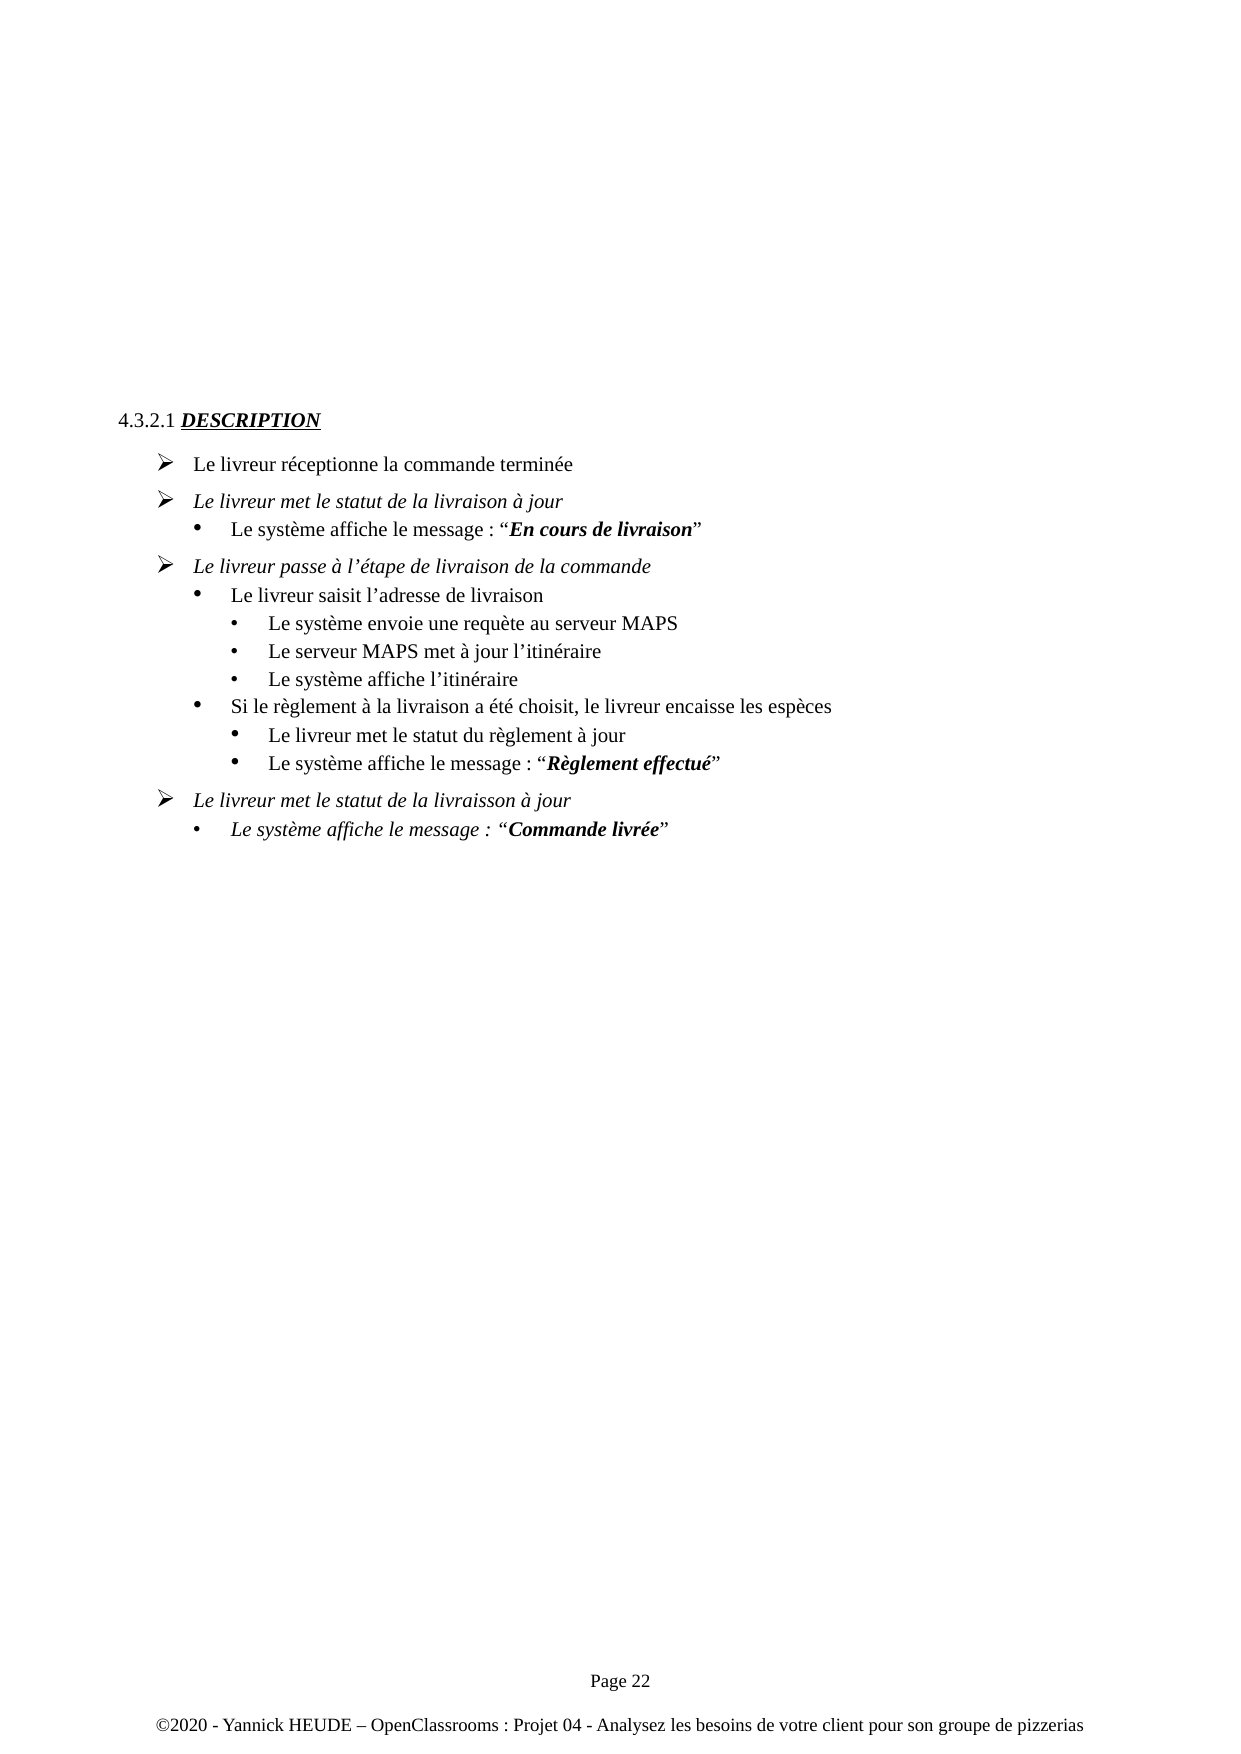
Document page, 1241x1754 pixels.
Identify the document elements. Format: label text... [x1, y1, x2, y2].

list Le système affiche l’itinéraire [231, 666, 1122, 691]
list Le système affiche le message : “Règlement effectué” [231, 751, 1122, 776]
list Si le règlement à la livraison a été choisit, le livreur encaisse les espèces [193, 694, 1122, 719]
list Le système envoie une requète au serveur MAPS [231, 611, 1122, 635]
list Le livreur met le statut du règlement à jour [231, 723, 1122, 747]
list Le livreur réceptionne la commande terminée [156, 452, 1122, 477]
list Le serveur MAPS met à jour l’itinéraire [231, 639, 1122, 663]
list Le livreur met le statut de la livraisson à jour [156, 788, 1122, 813]
list Le système affiche le message : “En cours de livraison” [193, 517, 1122, 542]
text 4.3.2.1 DESCRIPTION [118, 408, 1122, 432]
list Le livreur met le statut de la livraison à jour [156, 489, 1122, 514]
list Le livreur saisit l’adresse de livraison [193, 583, 1122, 608]
list Le livreur passe à l’étape de livraison de la commande [156, 554, 1122, 579]
list Le système affiche le message : “Commande livrée” [193, 817, 1122, 841]
